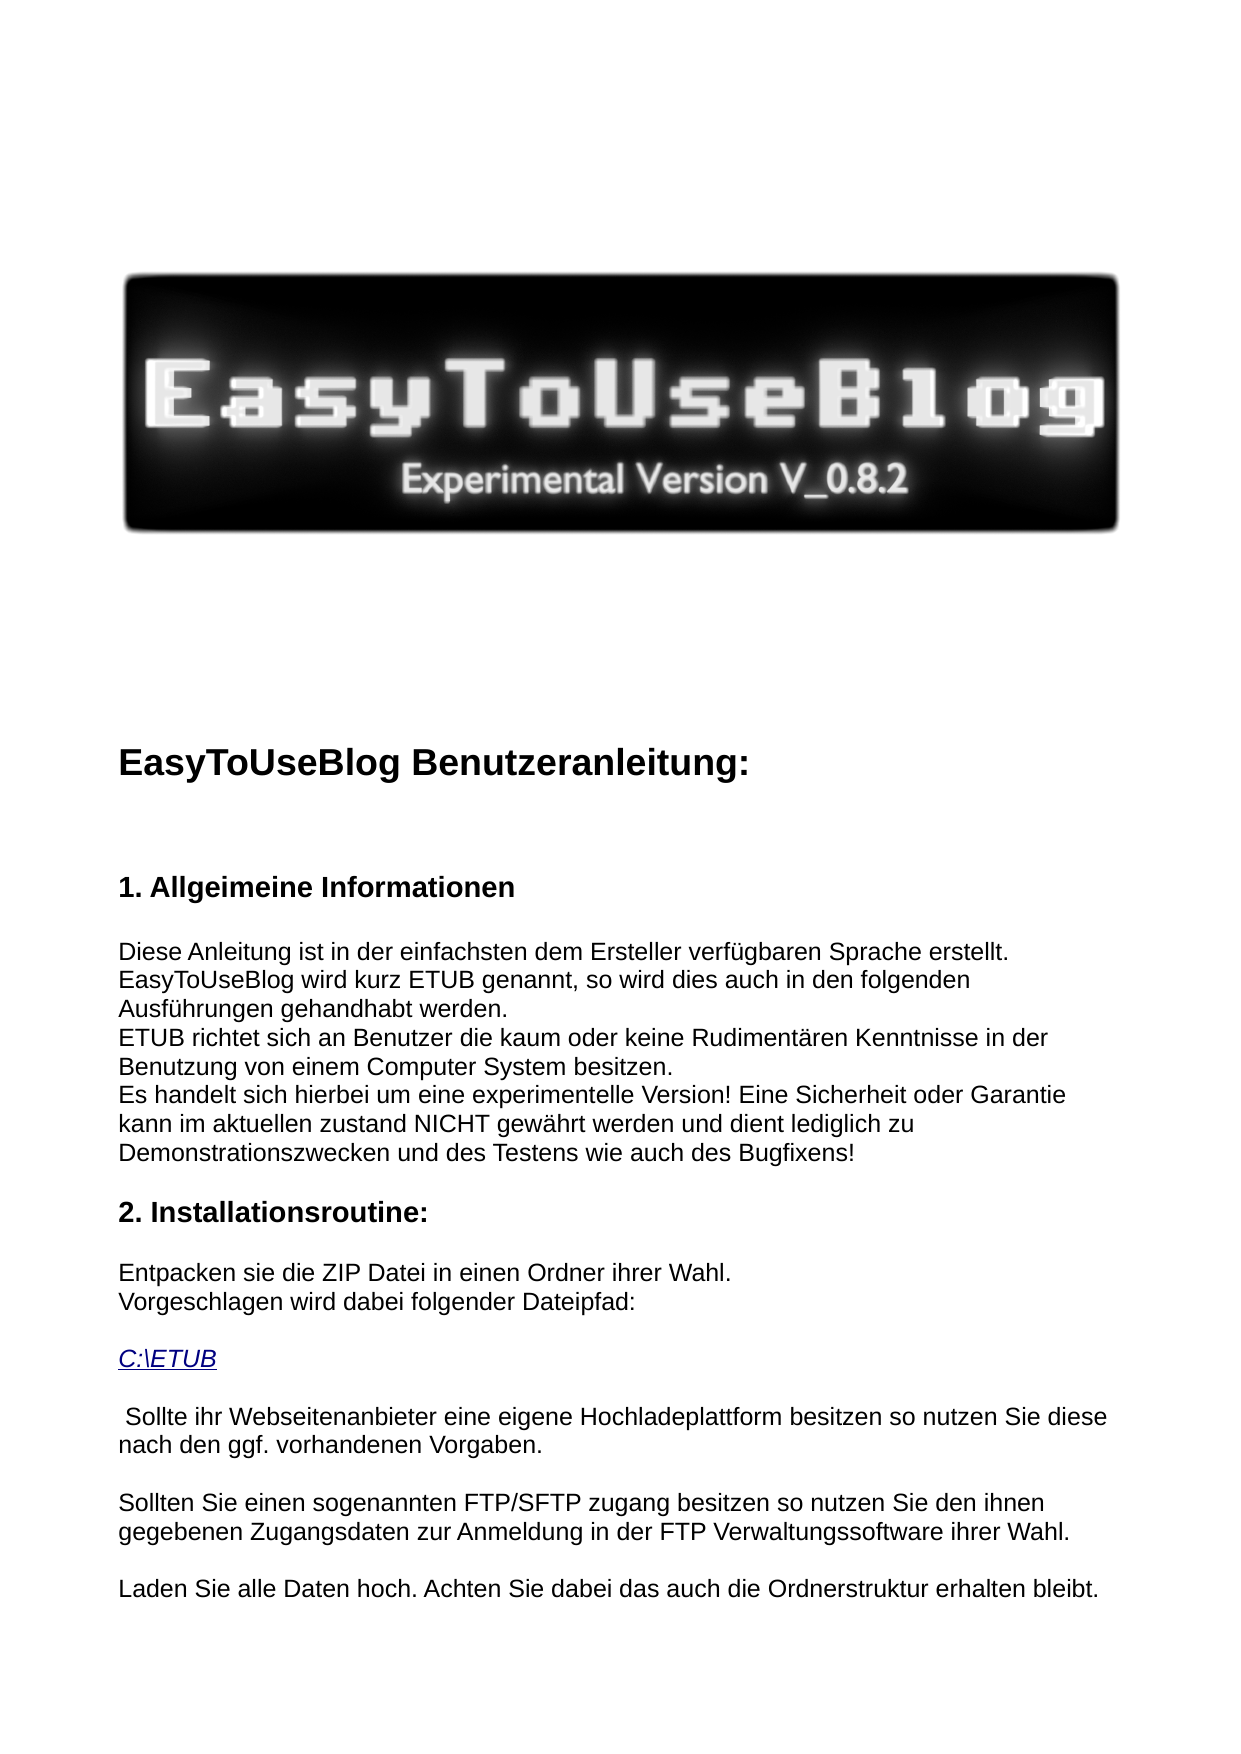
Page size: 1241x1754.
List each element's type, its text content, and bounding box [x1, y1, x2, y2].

text 2. Installationsroutine: [118, 1196, 1122, 1229]
text C:\ETUB [118, 1344, 1122, 1373]
text Es handelt sich hierbei um eine experimentelle Version! Eine Sicherheit oder Garantie kann im aktuellen zustand NICHT gewährt werden und dient lediglich zu Demonstrationszwecken und des Testens wie auch des Bugfixens! [118, 1081, 1122, 1167]
text Vorgeschlagen wird dabei folgender Dateipfad: [118, 1287, 1122, 1315]
text Sollte ihr Webseitenanbieter eine eigene Hochladeplattform besitzen so nutzen Sie diese nach den ggf. vorhandenen Vorgaben. [118, 1402, 1122, 1459]
text 1. Allgeimeine Informationen [118, 870, 1122, 903]
text Diese Anleitung ist in der einfachsten dem Ersteller verfügbaren Sprache erstellt. [118, 937, 1122, 966]
text EasyToUseBlog wird kurz ETUB genannt, so wird dies auch in den folgenden Ausführungen gehandhabt werden. [118, 966, 1122, 1023]
text ETUB richtet sich an Benutzer die kaum oder keine Rudimentären Kenntnisse in der Benutzung von einem Computer System besitzen. [118, 1023, 1122, 1081]
text EasyToUseBlog Benutzeranleitung: [118, 740, 1122, 783]
text Laden Sie alle Daten hoch. Achten Sie dabei das auch die Ordnerstruktur erhalten bleibt. [118, 1574, 1122, 1603]
picture [118, 118, 1123, 683]
text Entpacken sie die ZIP Datei in einen Ordner ihrer Wahl. [118, 1258, 1122, 1287]
text Sollten Sie einen sogenannten FTP/SFTP zugang besitzen so nutzen Sie den ihnen gegebenen Zugangsdaten zur Anmeldung in der FTP Verwaltungssoftware ihrer Wahl. [118, 1488, 1122, 1545]
